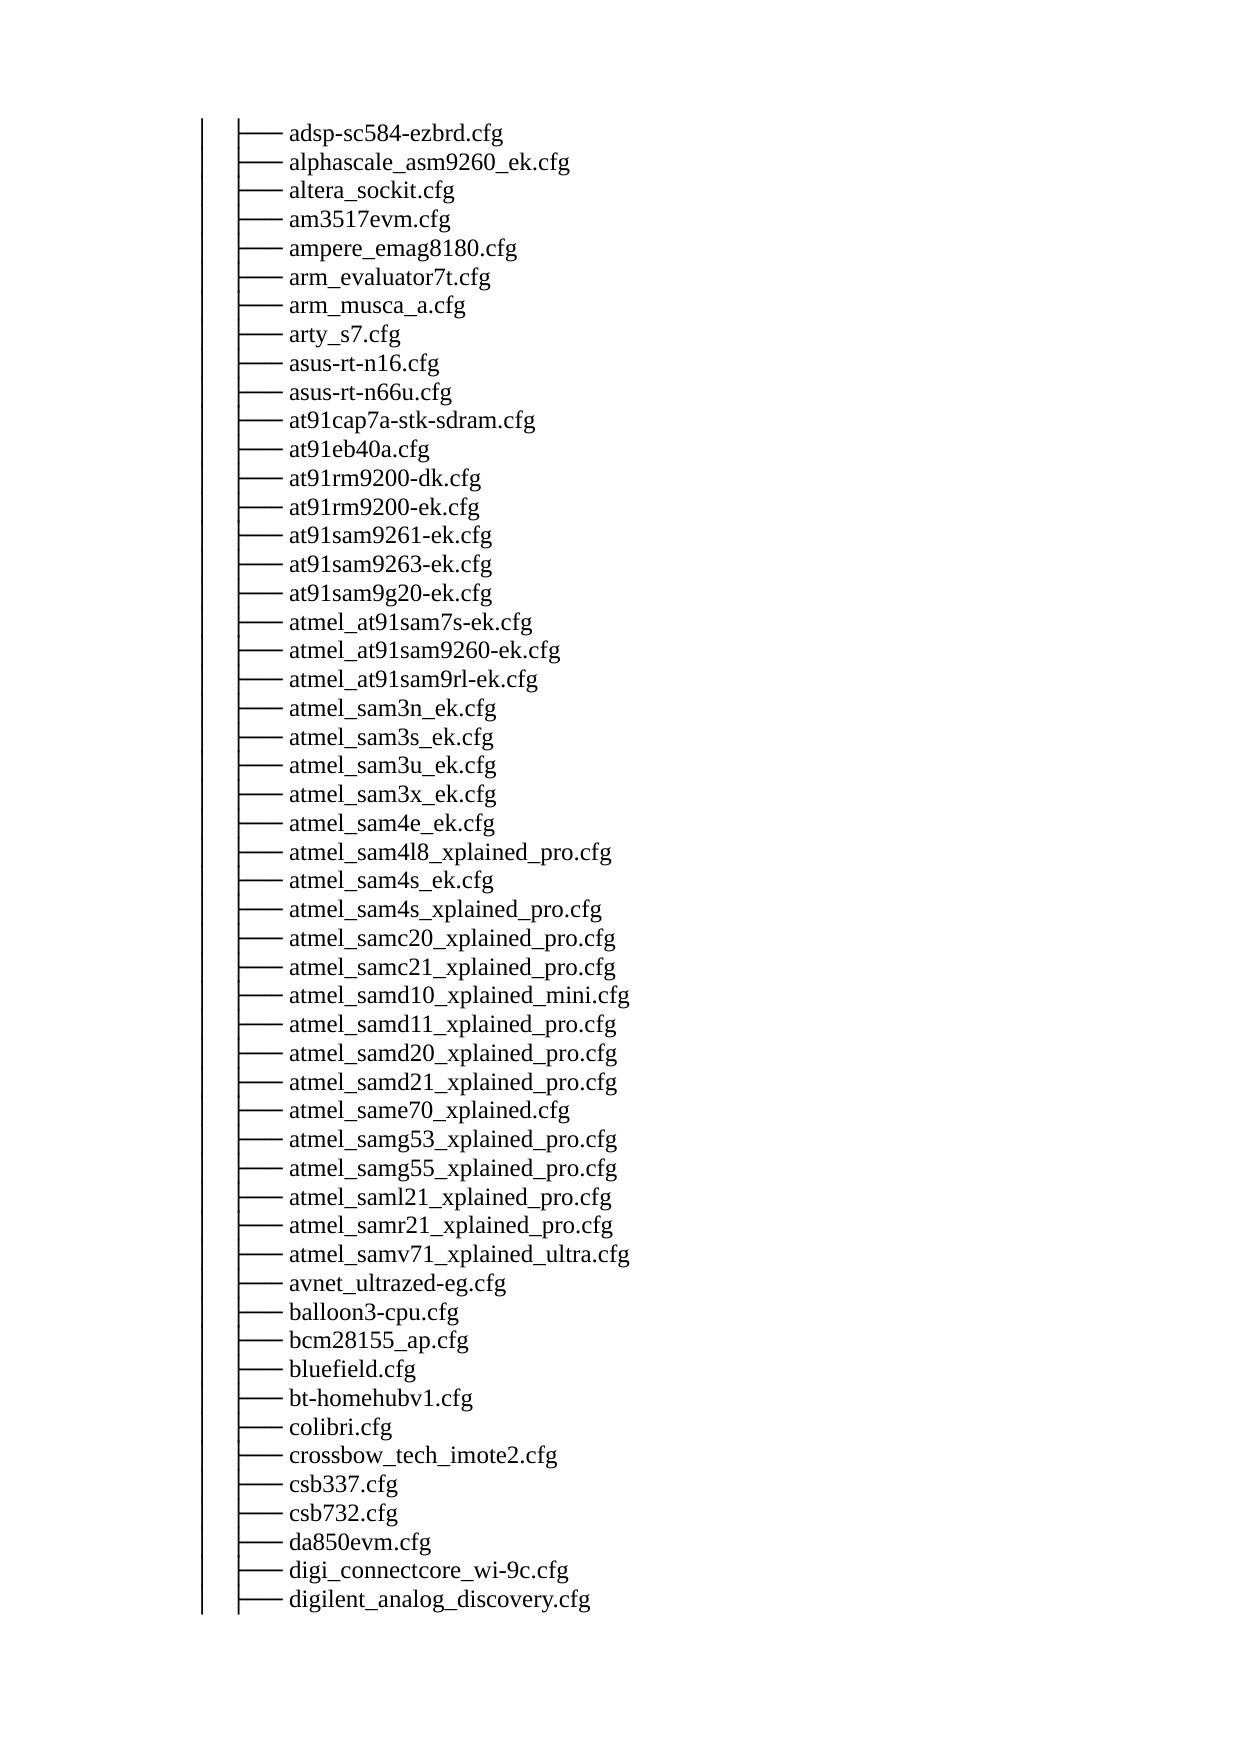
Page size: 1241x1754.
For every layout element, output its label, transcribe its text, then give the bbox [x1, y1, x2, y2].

text │ ├── csb337.cfg [239, 1469, 1122, 1498]
text │ ├── atmel_samv71_xplained_ultra.cfg [203, 1239, 237, 1268]
text │ ├── atmel_at91sam9rl-ek.cfg [239, 664, 1122, 693]
text │ ├── atmel_samc21_xplained_pro.cfg [118, 952, 201, 981]
text │ ├── arm_musca_a.cfg [203, 291, 237, 319]
text │ ├── balloon3-cpu.cfg [203, 1297, 237, 1326]
text │ ├── atmel_sam4e_ek.cfg [239, 808, 1122, 837]
text │ ├── asus-rt-n16.cfg [203, 348, 237, 377]
text │ ├── asus-rt-n66u.cfg [118, 377, 201, 406]
text │ ├── atmel_samd21_xplained_pro.cfg [239, 1067, 1122, 1096]
text │ ├── atmel_samr21_xplained_pro.cfg [239, 1211, 1122, 1239]
text │ ├── bcm28155_ap.cfg [203, 1326, 237, 1354]
text │ ├── adsp-sc584-ezbrd.cfg [118, 118, 201, 147]
text │ ├── csb337.cfg [203, 1469, 237, 1498]
text │ ├── atmel_saml21_xplained_pro.cfg [239, 1182, 1122, 1211]
text │ ├── digilent_analog_discovery.cfg [239, 1584, 1122, 1613]
text │ ├── atmel_sam3x_ek.cfg [118, 779, 201, 808]
text │ ├── digi_connectcore_wi-9c.cfg [203, 1556, 237, 1584]
text │ ├── asus-rt-n16.cfg [239, 348, 1122, 377]
text │ ├── atmel_samd11_xplained_pro.cfg [118, 1009, 201, 1038]
text │ ├── arm_musca_a.cfg [239, 291, 1122, 319]
text │ ├── bluefield.cfg [203, 1354, 237, 1383]
text │ ├── atmel_sam3u_ek.cfg [118, 751, 201, 779]
text │ ├── colibri.cfg [239, 1412, 1122, 1441]
text │ ├── atmel_samg53_xplained_pro.cfg [239, 1124, 1122, 1153]
text │ ├── digilent_analog_discovery.cfg [118, 1584, 201, 1613]
text │ ├── bt-homehubv1.cfg [203, 1383, 237, 1412]
text │ ├── atmel_samd11_xplained_pro.cfg [239, 1009, 1122, 1038]
text │ ├── alphascale_asm9260_ek.cfg [203, 147, 237, 176]
text │ ├── atmel_at91sam9260-ek.cfg [118, 636, 201, 664]
text │ ├── at91sam9261-ek.cfg [118, 521, 201, 549]
text │ ├── at91sam9g20-ek.cfg [118, 578, 201, 607]
text │ ├── atmel_samc21_xplained_pro.cfg [203, 952, 237, 981]
text │ ├── atmel_samd10_xplained_mini.cfg [118, 981, 201, 1009]
text │ ├── avnet_ultrazed-eg.cfg [118, 1268, 201, 1297]
text │ ├── crossbow_tech_imote2.cfg [118, 1441, 201, 1469]
text │ ├── atmel_samv71_xplained_ultra.cfg [239, 1239, 1122, 1268]
text │ ├── ampere_emag8180.cfg [203, 233, 237, 262]
text │ ├── atmel_at91sam9260-ek.cfg [203, 636, 237, 664]
text │ ├── atmel_samg53_xplained_pro.cfg [203, 1124, 237, 1153]
text │ ├── atmel_sam4s_xplained_pro.cfg [118, 894, 201, 923]
text │ ├── atmel_sam4s_xplained_pro.cfg [239, 894, 1122, 923]
text │ ├── csb732.cfg [239, 1498, 1122, 1527]
text │ ├── atmel_sam4l8_xplained_pro.cfg [118, 837, 201, 866]
text │ ├── at91sam9263-ek.cfg [239, 549, 1122, 578]
text │ ├── atmel_sam3u_ek.cfg [239, 751, 1122, 779]
text │ ├── ampere_emag8180.cfg [239, 233, 1122, 262]
text │ ├── at91eb40a.cfg [239, 434, 1122, 463]
text │ ├── arm_evaluator7t.cfg [118, 262, 201, 291]
text │ ├── at91rm9200-ek.cfg [239, 492, 1122, 521]
text │ ├── atmel_samg55_xplained_pro.cfg [118, 1153, 201, 1182]
text │ ├── atmel_saml21_xplained_pro.cfg [203, 1182, 237, 1211]
text │ ├── csb732.cfg [118, 1498, 201, 1527]
text │ ├── atmel_sam3s_ek.cfg [118, 722, 201, 751]
text │ ├── atmel_sam4e_ek.cfg [203, 808, 237, 837]
text │ ├── atmel_samg55_xplained_pro.cfg [239, 1153, 1122, 1182]
text │ ├── atmel_at91sam9260-ek.cfg [239, 636, 1122, 664]
text │ ├── altera_sockit.cfg [239, 176, 1122, 204]
text │ ├── atmel_sam4e_ek.cfg [118, 808, 201, 837]
text │ ├── da850evm.cfg [239, 1527, 1122, 1556]
text │ ├── atmel_sam3s_ek.cfg [239, 722, 1122, 751]
text │ ├── da850evm.cfg [203, 1527, 237, 1556]
text │ ├── at91rm9200-dk.cfg [239, 463, 1122, 492]
text │ ├── crossbow_tech_imote2.cfg [203, 1441, 237, 1469]
text │ ├── at91cap7a-stk-sdram.cfg [203, 406, 237, 434]
text │ ├── at91rm9200-ek.cfg [118, 492, 201, 521]
text │ ├── atmel_samr21_xplained_pro.cfg [203, 1211, 237, 1239]
text │ ├── colibri.cfg [118, 1412, 201, 1441]
text │ ├── atmel_samv71_xplained_ultra.cfg [118, 1239, 201, 1268]
text │ ├── at91sam9263-ek.cfg [118, 549, 201, 578]
text │ ├── atmel_samc20_xplained_pro.cfg [239, 923, 1122, 952]
text │ ├── atmel_samd21_xplained_pro.cfg [203, 1067, 237, 1096]
text │ ├── atmel_sam3n_ek.cfg [203, 693, 237, 722]
text │ ├── atmel_sam3s_ek.cfg [203, 722, 237, 751]
text │ ├── atmel_same70_xplained.cfg [118, 1096, 201, 1124]
text │ ├── arty_s7.cfg [118, 319, 201, 348]
text │ ├── atmel_sam3u_ek.cfg [203, 751, 237, 779]
text │ ├── am3517evm.cfg [118, 204, 201, 233]
text │ ├── atmel_samg55_xplained_pro.cfg [203, 1153, 237, 1182]
text │ ├── atmel_samd10_xplained_mini.cfg [239, 981, 1122, 1009]
text │ ├── at91eb40a.cfg [118, 434, 201, 463]
text │ ├── at91sam9261-ek.cfg [203, 521, 237, 549]
text │ ├── atmel_samd11_xplained_pro.cfg [203, 1009, 237, 1038]
text │ ├── at91sam9g20-ek.cfg [203, 578, 237, 607]
text │ ├── at91rm9200-dk.cfg [118, 463, 201, 492]
text │ ├── alphascale_asm9260_ek.cfg [118, 147, 201, 176]
text │ ├── atmel_sam4l8_xplained_pro.cfg [203, 837, 237, 866]
text │ ├── bluefield.cfg [239, 1354, 1122, 1383]
text │ ├── at91sam9263-ek.cfg [203, 549, 237, 578]
text │ ├── atmel_same70_xplained.cfg [239, 1096, 1122, 1124]
text │ ├── atmel_samd20_xplained_pro.cfg [203, 1038, 237, 1067]
text │ ├── atmel_samd20_xplained_pro.cfg [239, 1038, 1122, 1067]
text │ ├── digi_connectcore_wi-9c.cfg [239, 1556, 1122, 1584]
text │ ├── atmel_at91sam7s-ek.cfg [239, 607, 1122, 636]
text │ ├── crossbow_tech_imote2.cfg [239, 1441, 1122, 1469]
text │ ├── atmel_sam4s_ek.cfg [118, 866, 201, 894]
text │ ├── atmel_at91sam9rl-ek.cfg [118, 664, 201, 693]
text │ ├── ampere_emag8180.cfg [118, 233, 201, 262]
text │ ├── bcm28155_ap.cfg [239, 1326, 1122, 1354]
text │ ├── atmel_sam3x_ek.cfg [239, 779, 1122, 808]
text │ ├── atmel_samc20_xplained_pro.cfg [118, 923, 201, 952]
text │ ├── balloon3-cpu.cfg [239, 1297, 1122, 1326]
text │ ├── asus-rt-n66u.cfg [239, 377, 1122, 406]
text │ ├── adsp-sc584-ezbrd.cfg [203, 118, 237, 147]
text │ ├── at91rm9200-dk.cfg [203, 463, 237, 492]
text │ ├── balloon3-cpu.cfg [118, 1297, 201, 1326]
text │ ├── atmel_sam4s_ek.cfg [203, 866, 237, 894]
text │ ├── bt-homehubv1.cfg [239, 1383, 1122, 1412]
text │ ├── adsp-sc584-ezbrd.cfg [239, 118, 1122, 147]
text │ ├── am3517evm.cfg [203, 204, 237, 233]
text │ ├── at91sam9261-ek.cfg [239, 521, 1122, 549]
text │ ├── atmel_at91sam9rl-ek.cfg [203, 664, 237, 693]
text │ ├── csb337.cfg [118, 1469, 201, 1498]
text │ ├── atmel_sam3n_ek.cfg [239, 693, 1122, 722]
text │ ├── at91sam9g20-ek.cfg [239, 578, 1122, 607]
text │ ├── colibri.cfg [203, 1412, 237, 1441]
text │ ├── atmel_samc20_xplained_pro.cfg [203, 923, 237, 952]
text │ ├── alphascale_asm9260_ek.cfg [239, 147, 1122, 176]
text │ ├── at91eb40a.cfg [203, 434, 237, 463]
text │ ├── altera_sockit.cfg [203, 176, 237, 204]
text │ ├── atmel_samd10_xplained_mini.cfg [203, 981, 237, 1009]
text │ ├── atmel_sam3n_ek.cfg [118, 693, 201, 722]
text │ ├── atmel_sam4s_xplained_pro.cfg [203, 894, 237, 923]
text │ ├── altera_sockit.cfg [118, 176, 201, 204]
text │ ├── digilent_analog_discovery.cfg [203, 1584, 237, 1613]
text │ ├── atmel_sam4l8_xplained_pro.cfg [239, 837, 1122, 866]
text │ ├── arm_evaluator7t.cfg [203, 262, 237, 291]
text │ ├── atmel_sam3x_ek.cfg [203, 779, 237, 808]
text │ ├── atmel_at91sam7s-ek.cfg [203, 607, 237, 636]
text │ ├── atmel_sam4s_ek.cfg [239, 866, 1122, 894]
text │ ├── atmel_samd21_xplained_pro.cfg [118, 1067, 201, 1096]
text │ ├── at91cap7a-stk-sdram.cfg [118, 406, 201, 434]
text │ ├── bluefield.cfg [118, 1354, 201, 1383]
text │ ├── atmel_saml21_xplained_pro.cfg [118, 1182, 201, 1211]
text │ ├── avnet_ultrazed-eg.cfg [239, 1268, 1122, 1297]
text │ ├── avnet_ultrazed-eg.cfg [203, 1268, 237, 1297]
text │ ├── arty_s7.cfg [203, 319, 237, 348]
text │ ├── csb732.cfg [203, 1498, 237, 1527]
text │ ├── atmel_samc21_xplained_pro.cfg [239, 952, 1122, 981]
text │ ├── at91cap7a-stk-sdram.cfg [239, 406, 1122, 434]
text │ ├── arm_musca_a.cfg [118, 291, 201, 319]
text │ ├── bcm28155_ap.cfg [118, 1326, 201, 1354]
text │ ├── atmel_at91sam7s-ek.cfg [118, 607, 201, 636]
text │ ├── da850evm.cfg [118, 1527, 201, 1556]
text │ ├── digi_connectcore_wi-9c.cfg [118, 1556, 201, 1584]
text │ ├── arm_evaluator7t.cfg [239, 262, 1122, 291]
text │ ├── atmel_same70_xplained.cfg [203, 1096, 237, 1124]
text │ ├── atmel_samd20_xplained_pro.cfg [118, 1038, 201, 1067]
text │ ├── am3517evm.cfg [239, 204, 1122, 233]
text │ ├── bt-homehubv1.cfg [118, 1383, 201, 1412]
text │ ├── at91rm9200-ek.cfg [203, 492, 237, 521]
text │ ├── atmel_samr21_xplained_pro.cfg [118, 1211, 201, 1239]
text │ ├── asus-rt-n66u.cfg [203, 377, 237, 406]
text │ ├── arty_s7.cfg [239, 319, 1122, 348]
text │ ├── asus-rt-n16.cfg [118, 348, 201, 377]
text │ ├── atmel_samg53_xplained_pro.cfg [118, 1124, 201, 1153]
